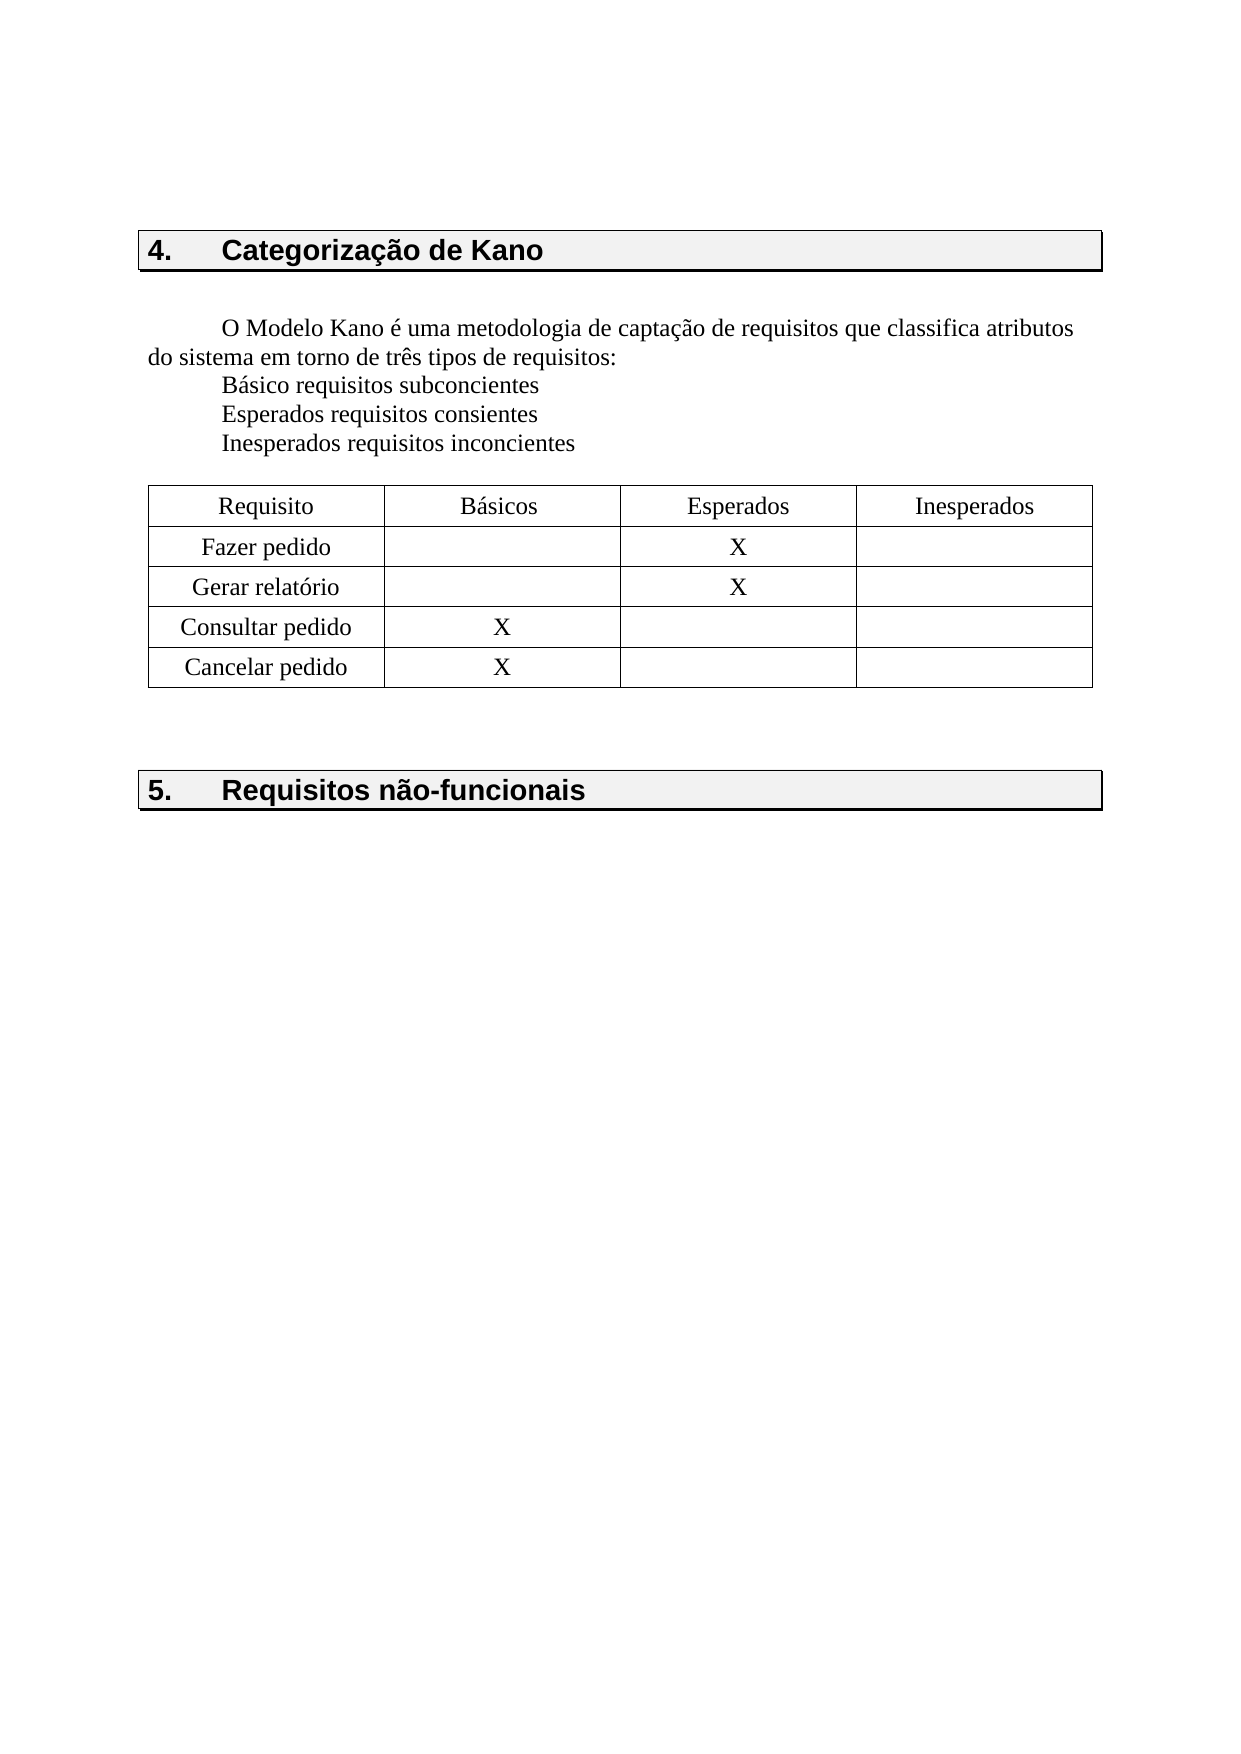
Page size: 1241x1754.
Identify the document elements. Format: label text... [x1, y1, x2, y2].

table_cell [857, 648, 1092, 687]
table_cell [857, 567, 1092, 606]
table_cell [857, 527, 1092, 566]
table_cell Consultar pedido [149, 607, 384, 647]
text O Modelo Kano é uma metodologia de captação de requisitos que classifica atributos do sistema em torno de três tipos de requisitos: [148, 313, 1092, 370]
text Inesperados requisitos inconcientes [148, 428, 1092, 457]
text Esperados requisitos consientes [148, 399, 1092, 428]
subtitle Requisitos não-funcionais [139, 771, 1101, 808]
table_cell [621, 648, 856, 687]
table_header Inesperados [857, 486, 1092, 526]
table_cell [621, 607, 856, 647]
table_cell [857, 607, 1092, 647]
table_header Esperados [621, 486, 856, 526]
table_header Básicos [385, 486, 620, 526]
table_cell Cancelar pedido [149, 648, 384, 687]
table_cell X [385, 648, 620, 687]
table_cell X [621, 567, 856, 606]
table_cell Gerar relatório [149, 567, 384, 606]
table_cell X [385, 607, 620, 647]
table_header Requisito [149, 486, 384, 526]
table_cell Fazer pedido [149, 527, 384, 566]
text Básico requisitos subconcientes [148, 370, 1092, 399]
subtitle Categorização de Kano [139, 231, 1101, 269]
table_cell [385, 567, 620, 606]
table_cell [385, 527, 620, 566]
table_cell X [621, 527, 856, 566]
